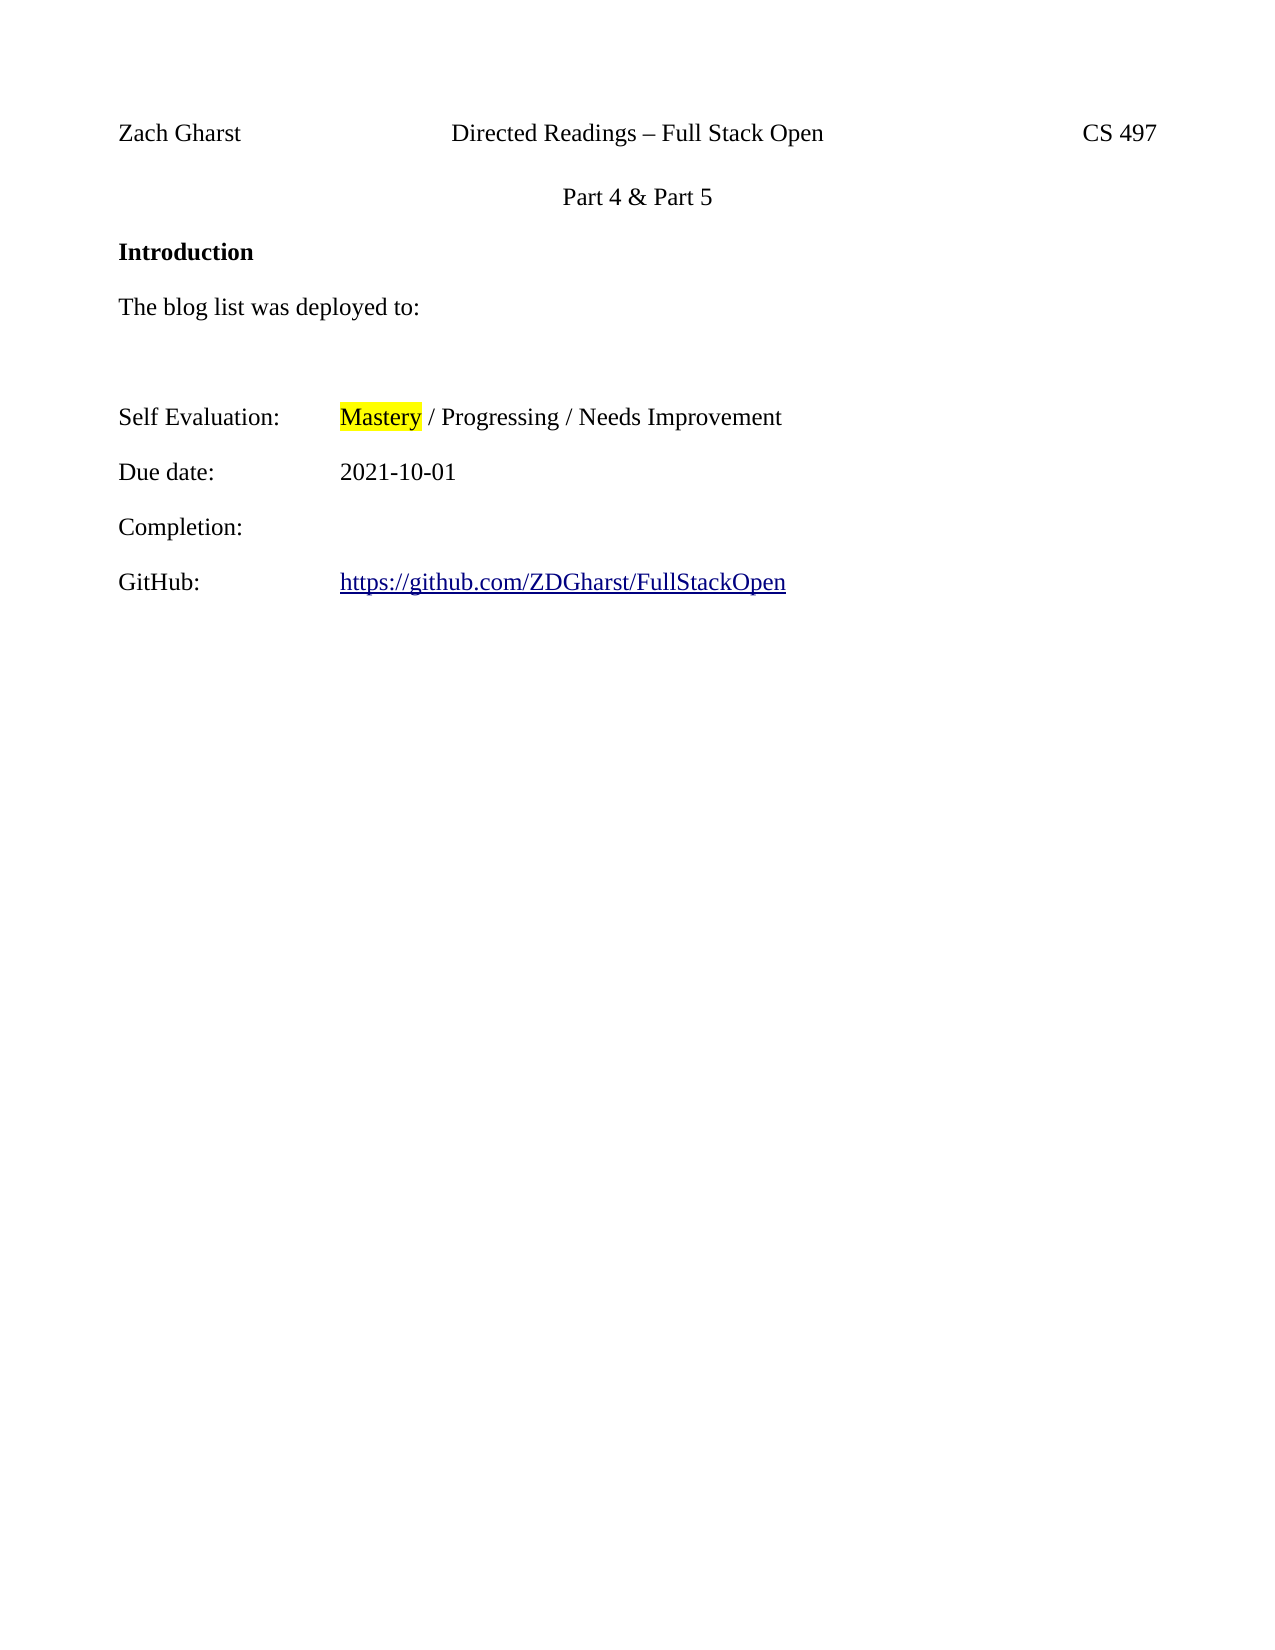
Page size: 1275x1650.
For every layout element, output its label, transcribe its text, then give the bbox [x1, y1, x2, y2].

text Introduction [118, 237, 1157, 266]
text The blog list was deployed to: [118, 292, 1157, 321]
text Self Evaluation: Mastery / Progressing / Needs Improvement [118, 402, 1157, 431]
text Due date: 2021-10-01 [118, 457, 1157, 486]
text Completion: [118, 512, 1157, 541]
text Part 4 & Part 5 [118, 182, 1157, 211]
text GitHub: https://github.com/ZDGharst/FullStackOpen [118, 567, 1157, 596]
